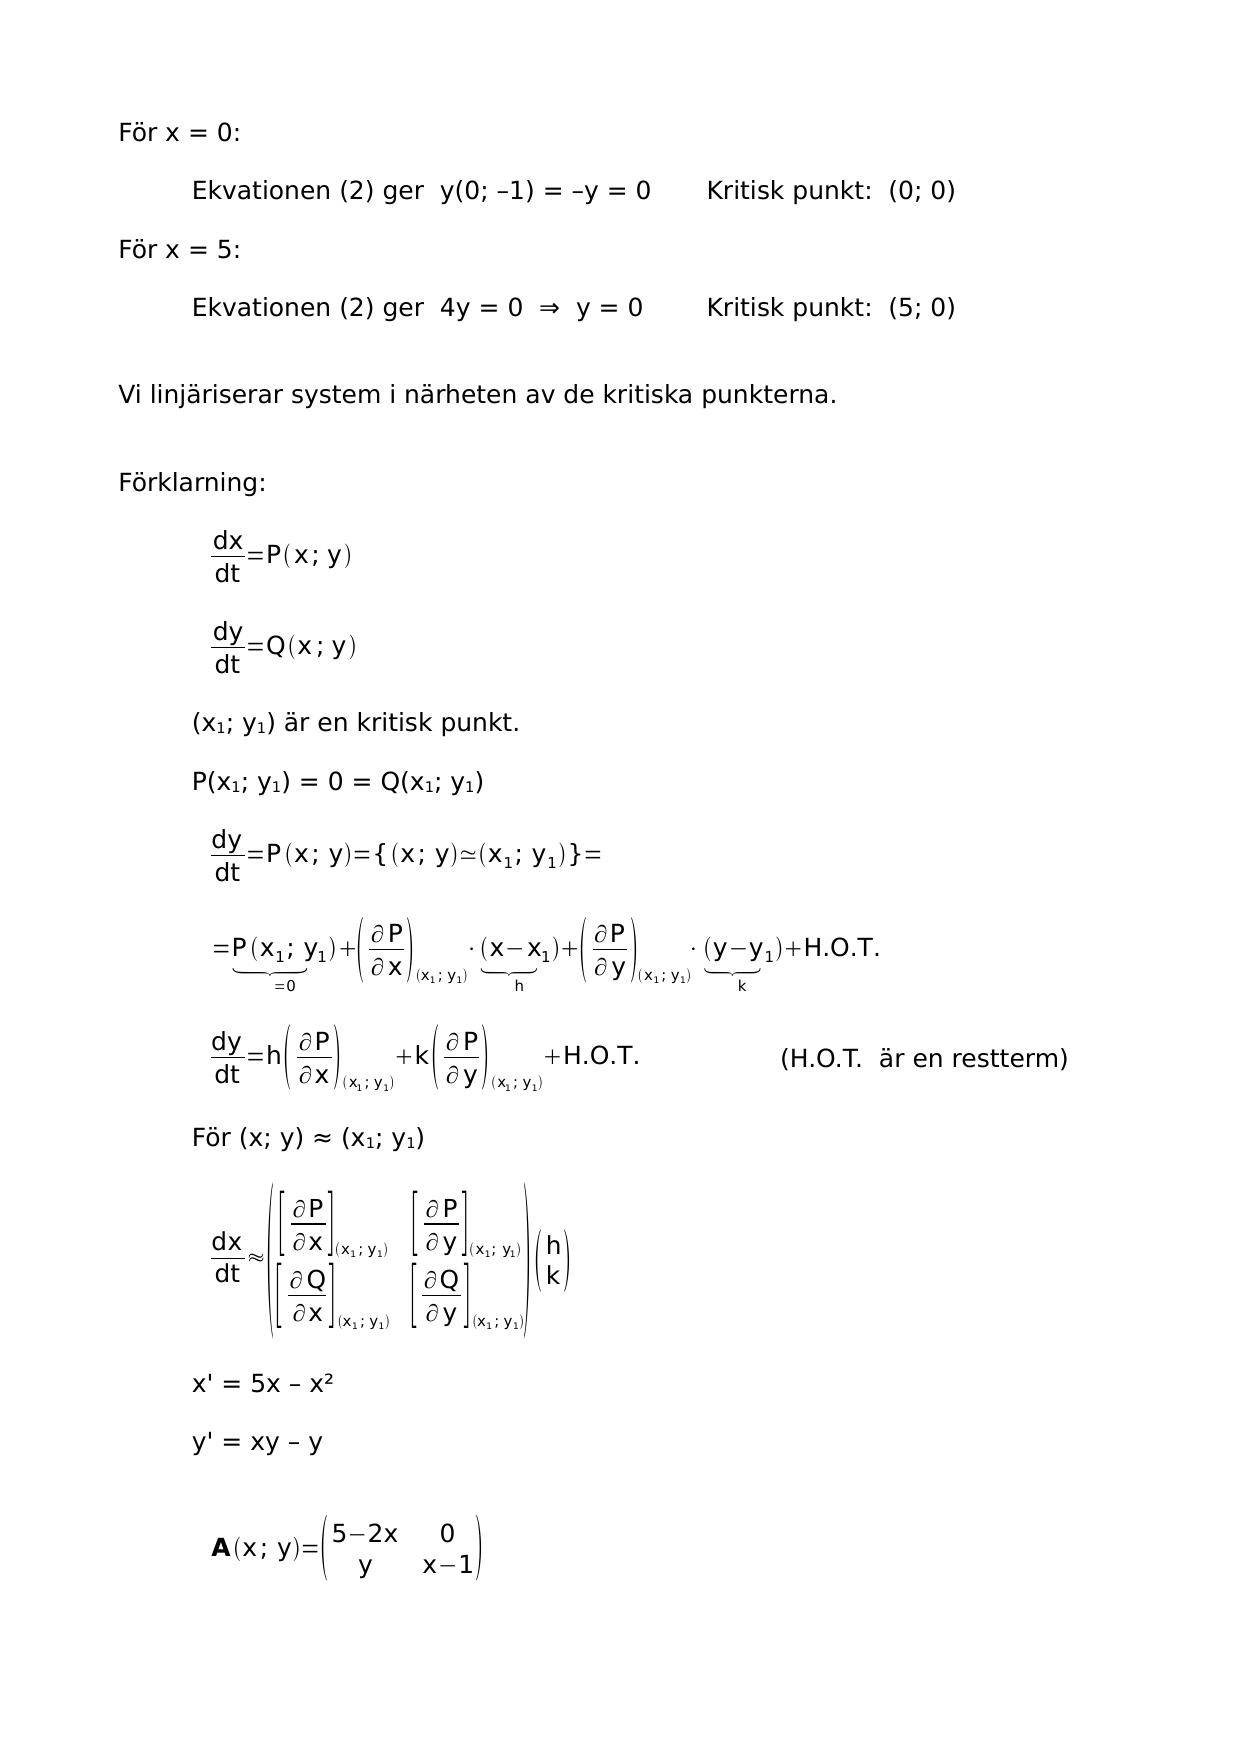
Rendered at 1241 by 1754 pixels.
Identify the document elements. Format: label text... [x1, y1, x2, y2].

text (x1; y1) är en kritisk punkt. [118, 708, 1122, 737]
text Vi linjäriserar system i närheten av de kritiska punkterna. [118, 381, 1122, 410]
text Ekvationen (2) ger y(0; –1) = –y = 0 Kritisk punkt: (0; 0) [118, 176, 1122, 206]
text x' = 5x – x² [118, 1369, 1122, 1398]
text För x = 0: [118, 118, 1122, 147]
text Förklarning: [118, 468, 1122, 497]
text (H.O.T. är en restterm) [118, 1024, 1122, 1094]
text P(x1; y1) = 0 = Q(x1; y1) [118, 767, 1122, 796]
text För x = 5: [118, 235, 1122, 264]
text För (x; y) ≈ (x1; y1) [118, 1123, 1122, 1152]
text y' = xy – y [118, 1427, 1122, 1456]
text Ekvationen (2) ger 4y = 0 ⇒ y = 0 Kritisk punkt: (5; 0) [118, 293, 1122, 322]
